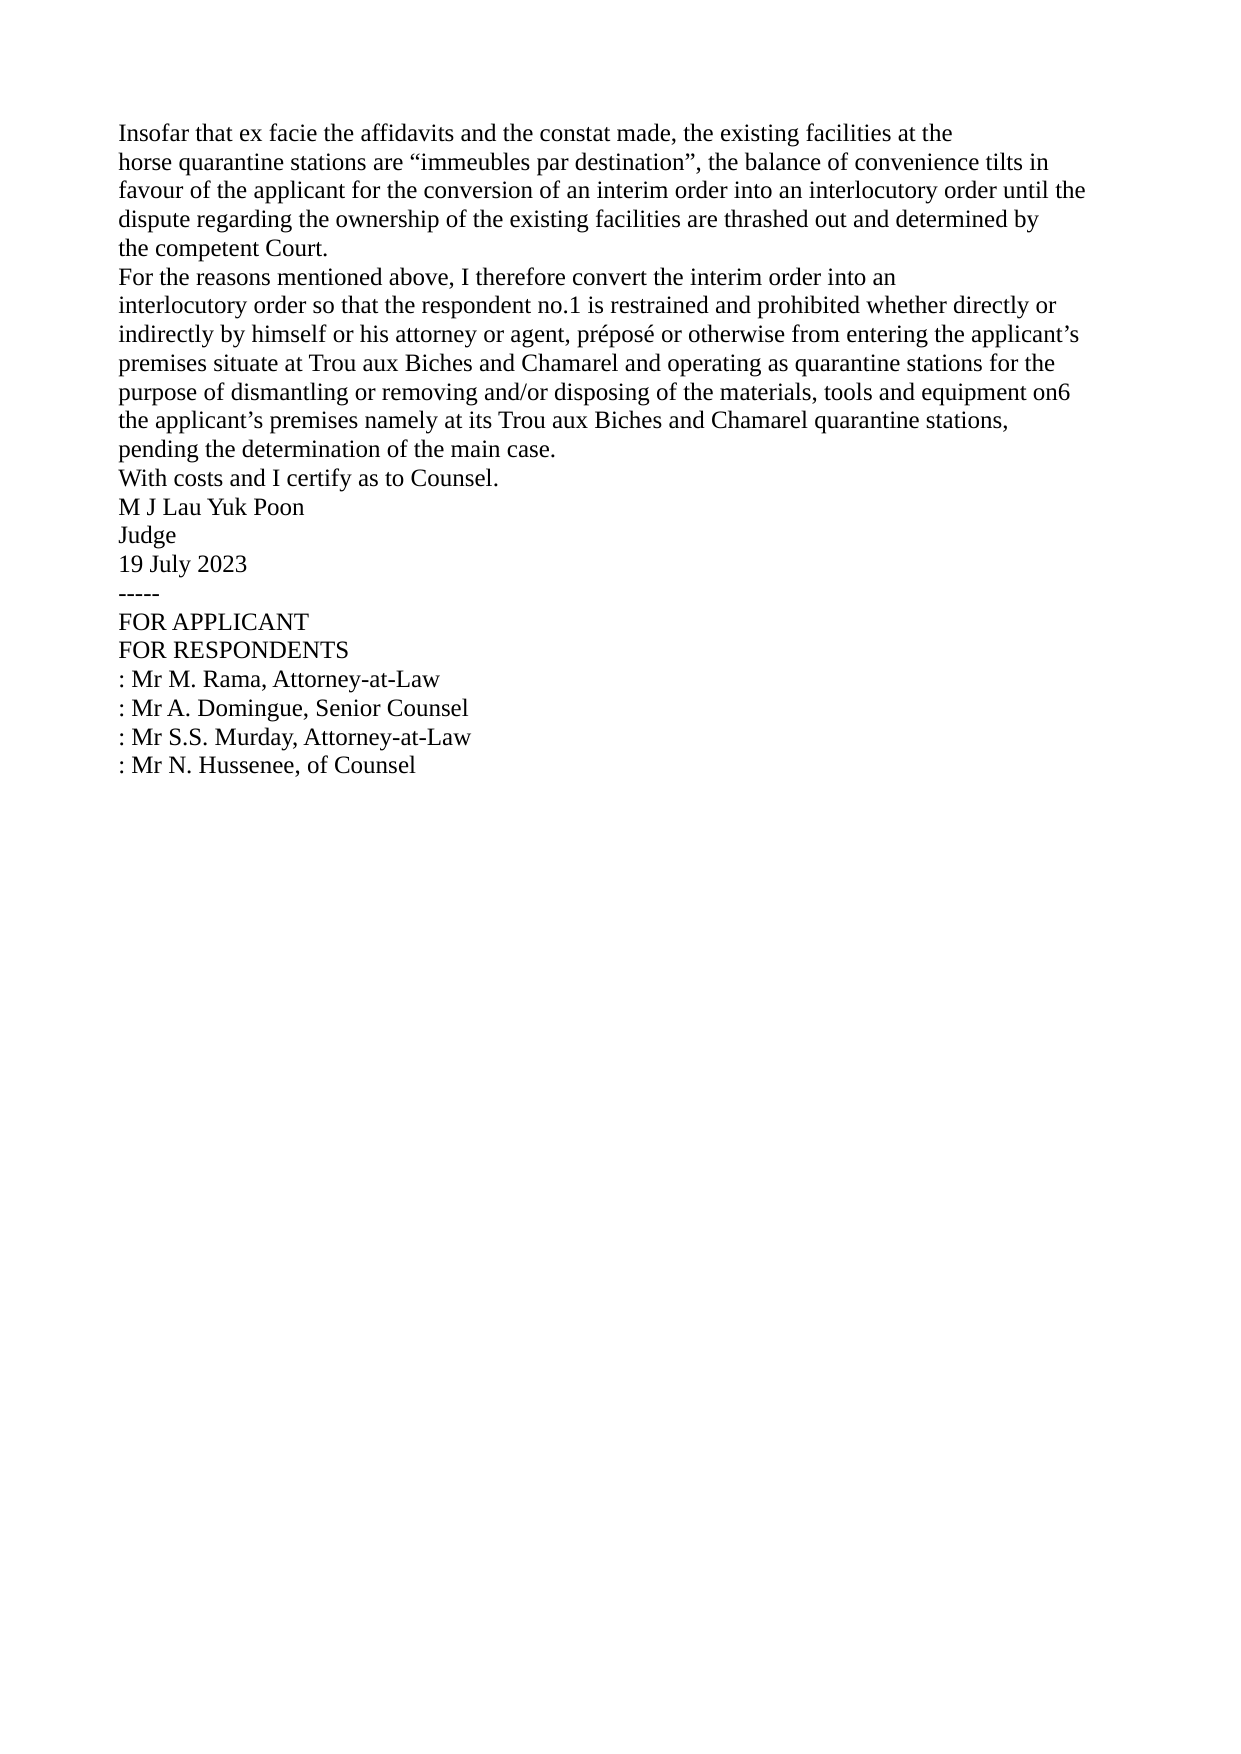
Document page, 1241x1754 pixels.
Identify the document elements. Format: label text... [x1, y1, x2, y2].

text : Mr A. Domingue, Senior Counsel [118, 693, 1122, 722]
text interlocutory order so that the respondent no.1 is restrained and prohibited whether directly or [118, 291, 1122, 319]
text 19 July 2023 [118, 549, 1122, 578]
text favour of the applicant for the conversion of an interim order into an interlocutory order until the [118, 176, 1122, 204]
text the competent Court. [118, 233, 1122, 262]
text : Mr M. Rama, Attorney-at-Law [118, 664, 1122, 693]
text premises situate at Trou aux Biches and Chamarel and operating as quarantine stations for the [118, 348, 1122, 377]
text indirectly by himself or his attorney or agent, préposé or otherwise from entering the applicant’s [118, 319, 1122, 348]
text Judge [118, 521, 1122, 549]
text horse quarantine stations are “immeubles par destination”, the balance of convenience tilts in [118, 147, 1122, 176]
text FOR APPLICANT [118, 607, 1122, 636]
text M J Lau Yuk Poon [118, 492, 1122, 521]
text dispute regarding the ownership of the existing facilities are thrashed out and determined by [118, 204, 1122, 233]
text : Mr N. Hussenee, of Counsel [118, 751, 1122, 779]
text pending the determination of the main case. [118, 434, 1122, 463]
text FOR RESPONDENTS [118, 636, 1122, 664]
text With costs and I certify as to Counsel. [118, 463, 1122, 492]
text : Mr S.S. Murday, Attorney-at-Law [118, 722, 1122, 751]
text purpose of dismantling or removing and/or disposing of the materials, tools and equipment on6 [118, 377, 1122, 406]
text Insofar that ex facie the affidavits and the constat made, the existing facilities at the [118, 118, 1122, 147]
text the applicant’s premises namely at its Trou aux Biches and Chamarel quarantine stations, [118, 406, 1122, 434]
text ----- [118, 578, 1122, 607]
text For the reasons mentioned above, I therefore convert the interim order into an [118, 262, 1122, 291]
